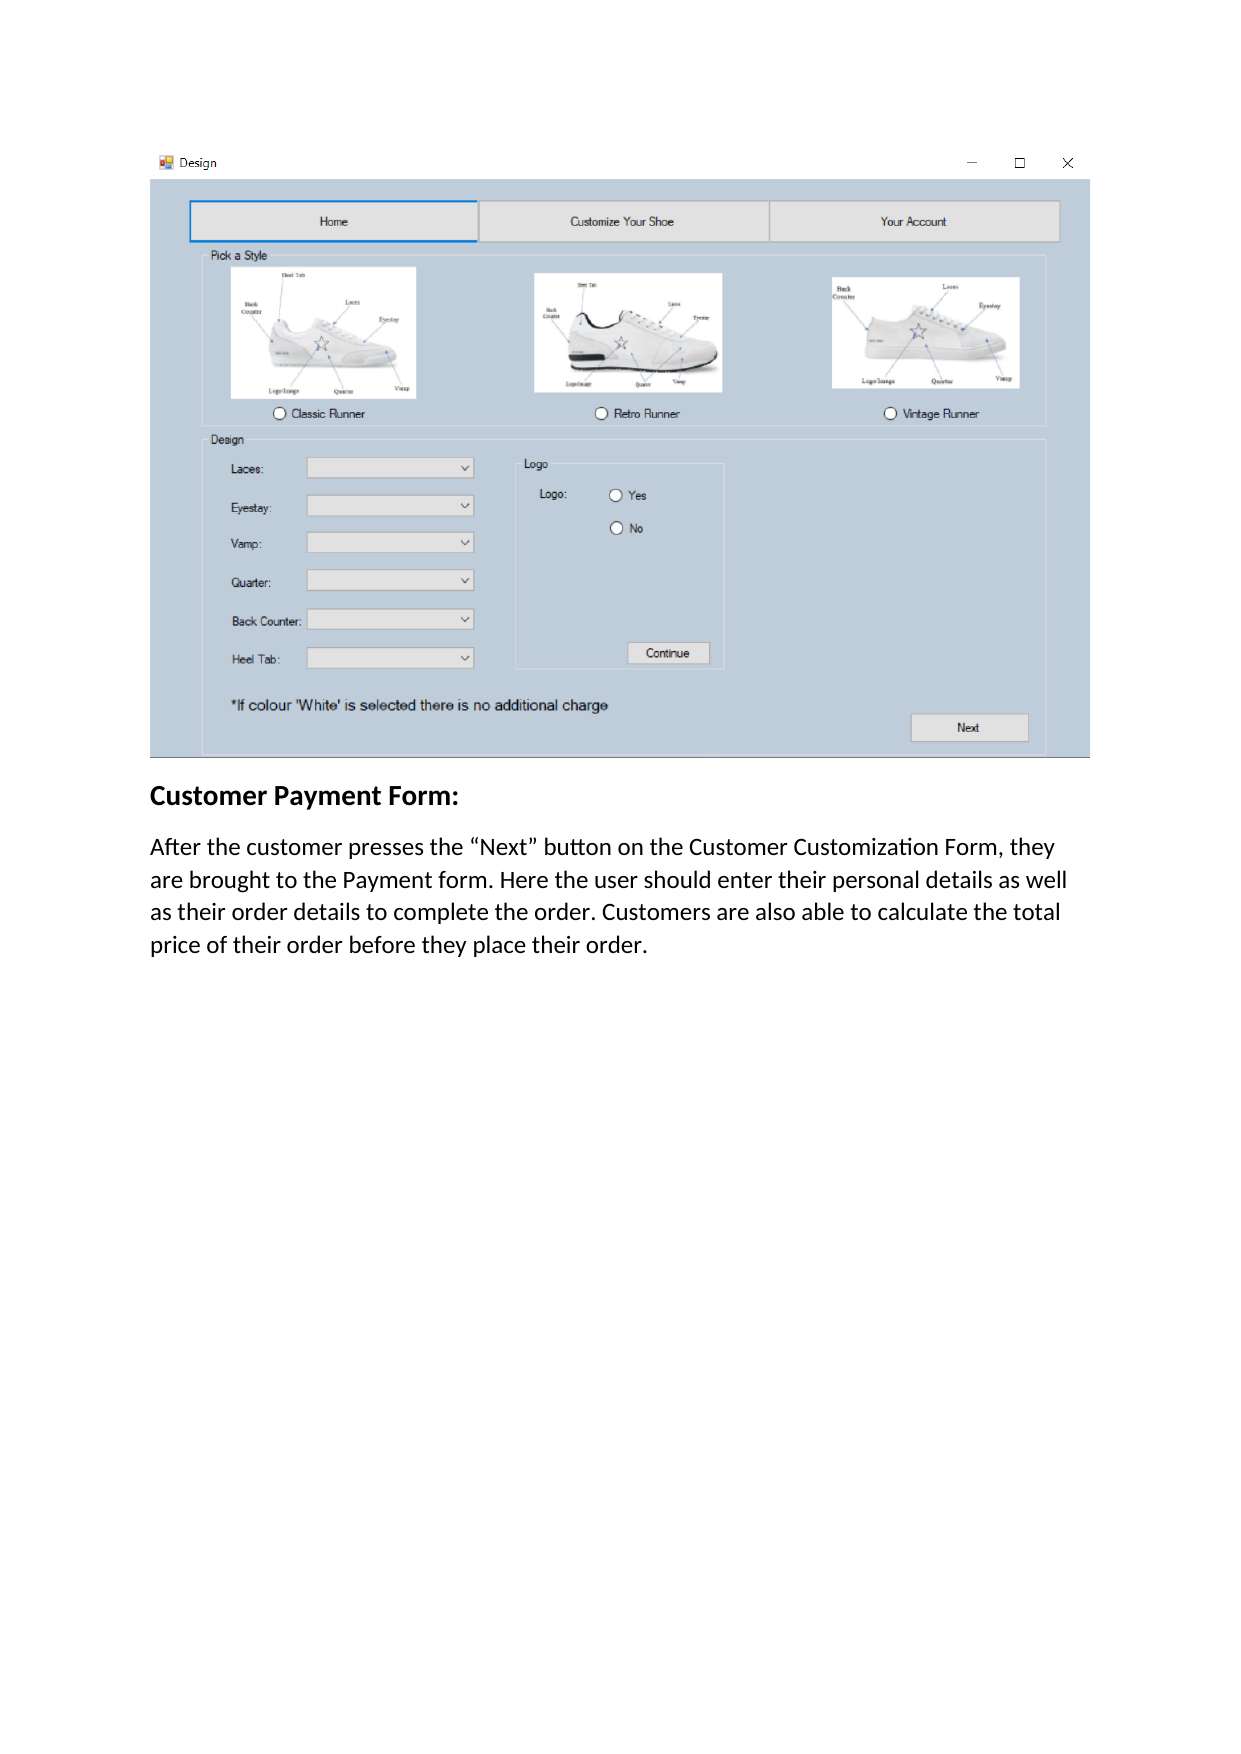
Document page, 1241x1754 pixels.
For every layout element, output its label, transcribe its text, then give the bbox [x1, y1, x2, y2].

text After the customer presses the “Next” button on the Customer Customization Form, they are brought to the Payment form. Here the user should enter their personal details as well as their order details to complete the order. Customers are also able to calculate the total price of their order before they place their order. [150, 831, 1090, 959]
text Customer Payment Form: [150, 777, 1090, 812]
